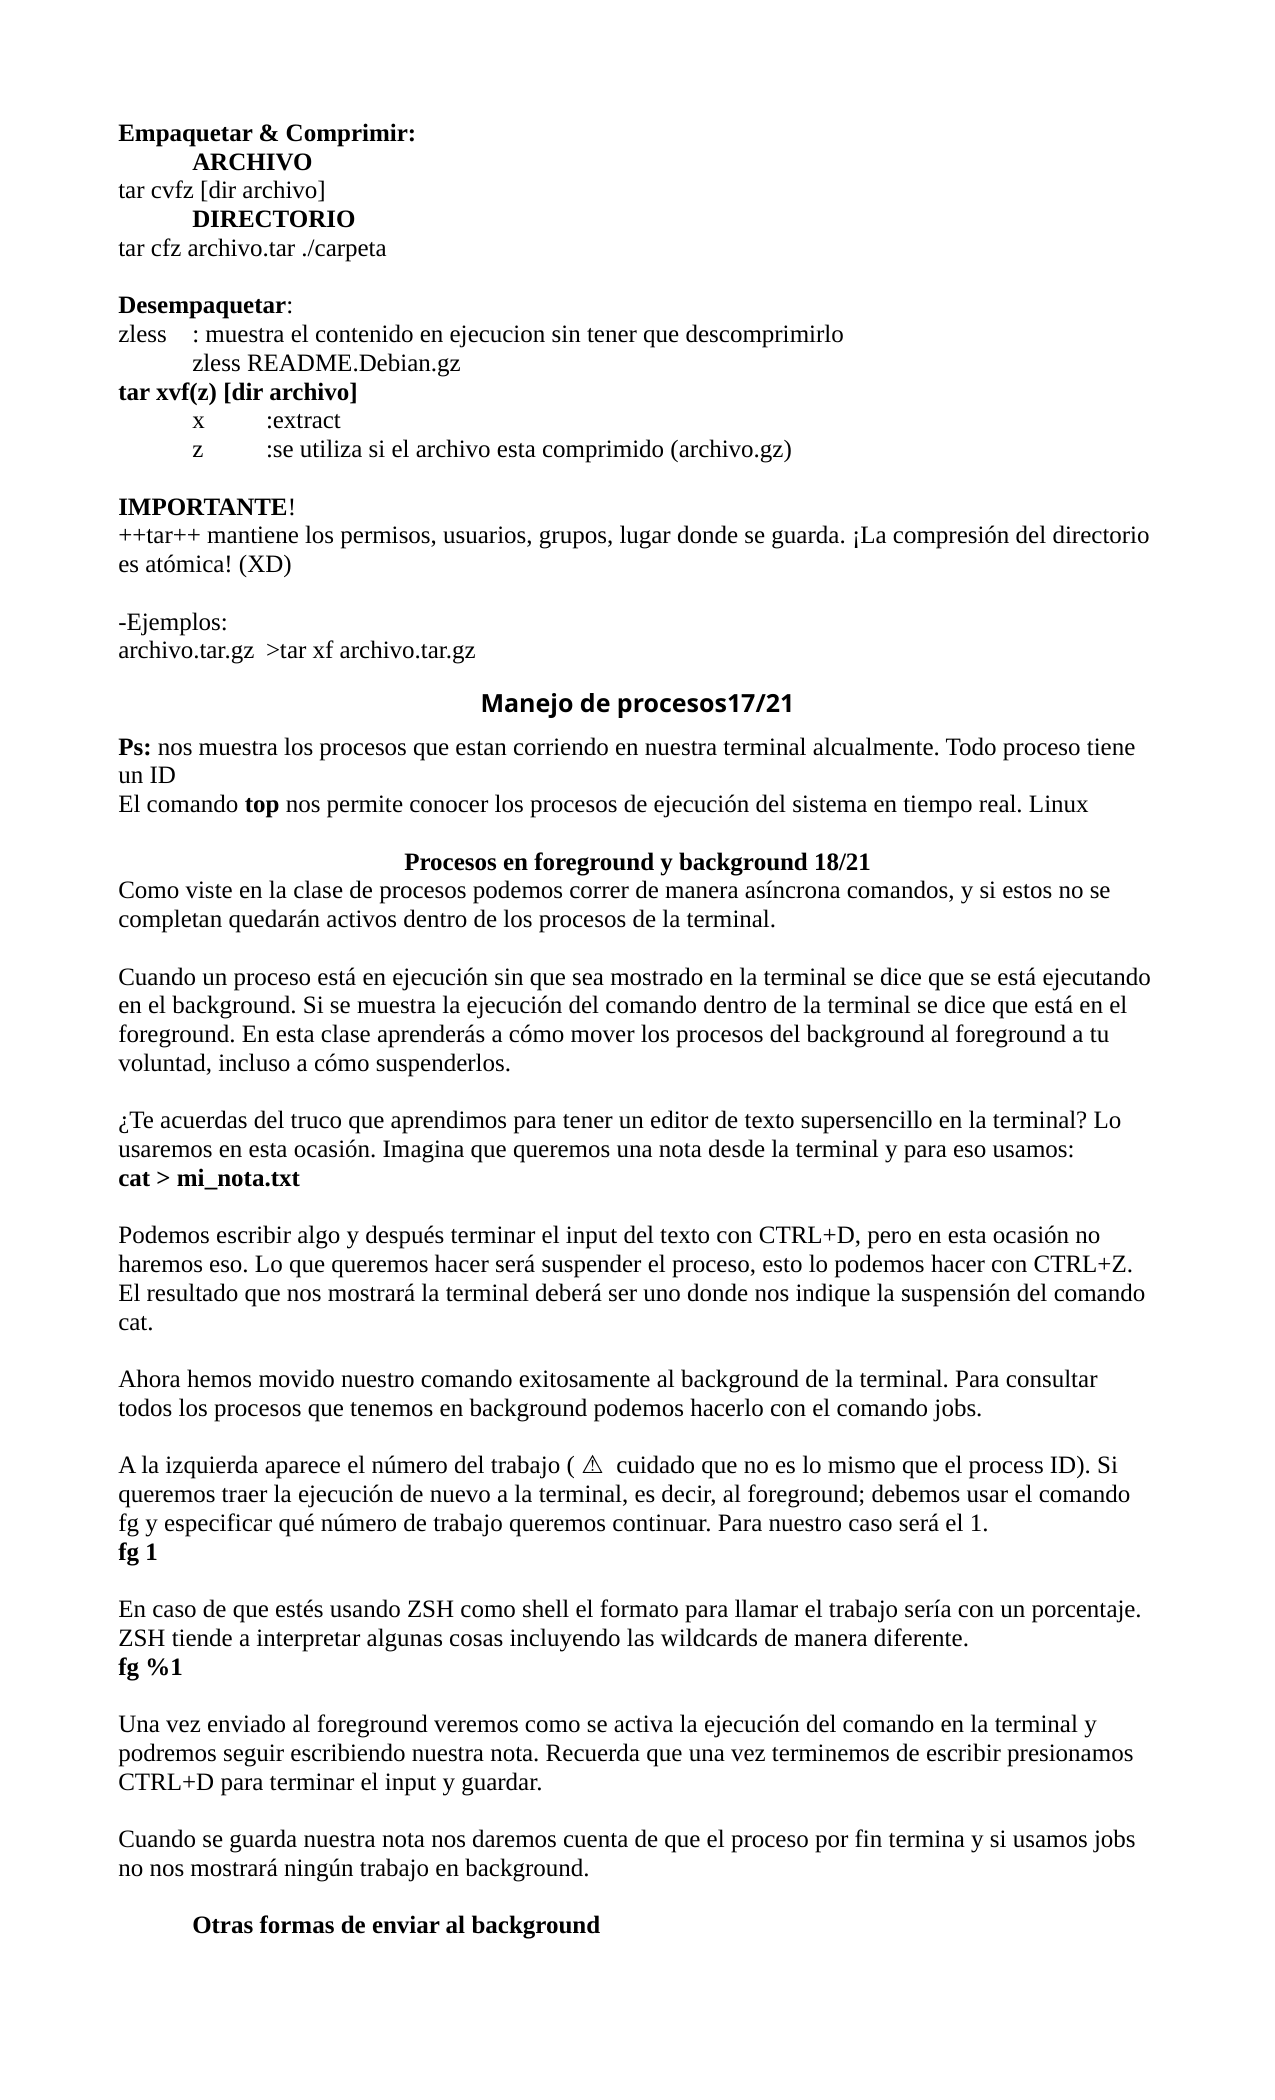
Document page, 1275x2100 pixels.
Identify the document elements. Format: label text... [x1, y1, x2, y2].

text Otras formas de enviar al background [118, 1911, 1157, 1939]
text Ahora hemos movido nuestro comando exitosamente al background de la terminal. Para consultar todos los procesos que tenemos en background podemos hacerlo con el comando jobs. [118, 1364, 1157, 1422]
text En caso de que estés usando ZSH como shell el formato para llamar el trabajo sería con un porcentaje. ZSH tiende a interpretar algunas cosas incluyendo las wildcards de manera diferente. [118, 1594, 1157, 1652]
text fg 1 [118, 1537, 1157, 1566]
text x :extract [118, 406, 1157, 434]
text tar cvfz [dir archivo] [118, 176, 1157, 204]
text IMPORTANTE! [118, 492, 1157, 521]
text Desempaquetar: [118, 291, 1157, 319]
text tar xvf(z) [dir archivo] [118, 377, 1157, 406]
text ARCHIVO [118, 147, 1157, 176]
text z :se utiliza si el archivo esta comprimido (archivo.gz) [118, 434, 1157, 463]
text zless : muestra el contenido en ejecucion sin tener que descomprimirlo [118, 319, 1157, 348]
text ++tar++ mantiene los permisos, usuarios, grupos, lugar donde se guarda. ¡La compresión del directorio es atómica! (XD) [118, 521, 1157, 578]
text Procesos en foreground y background 18/21 [118, 847, 1157, 876]
text ¿Te acuerdas del truco que aprendimos para tener un editor de texto supersencillo en la terminal? Lo usaremos en esta ocasión. Imagina que queremos una nota desde la terminal y para eso usamos: [118, 1106, 1157, 1163]
text Ps: nos muestra los procesos que estan corriendo en nuestra terminal alcualmente. Todo proceso tiene un ID [118, 732, 1157, 789]
text Una vez enviado al foreground veremos como se activa la ejecución del comando en la terminal y podremos seguir escribiendo nuestra nota. Recuerda que una vez terminemos de escribir presionamos CTRL+D para terminar el input y guardar. [118, 1709, 1157, 1796]
text DIRECTORIO [118, 204, 1157, 233]
text Cuando se guarda nuestra nota nos daremos cuenta de que el proceso por fin termina y si usamos jobs no nos mostrará ningún trabajo en background. [118, 1824, 1157, 1882]
text -Ejemplos: [118, 607, 1157, 636]
text A la izquierda aparece el número del trabajo ( ⚠ ️ cuidado que no es lo mismo que el process ID). Si queremos traer la ejecución de nuevo a la terminal, es decir, al foreground; debemos usar el comando fg y especificar qué número de trabajo queremos continuar. Para nuestro caso será el 1. [118, 1451, 1157, 1537]
subtitle Manejo de procesos17/21 [118, 685, 1157, 719]
text archivo.tar.gz >tar xf archivo.tar.gz [118, 636, 1157, 664]
text El comando top nos permite conocer los procesos de ejecución del sistema en tiempo real. Linux [118, 789, 1157, 818]
text Empaquetar & Comprimir: [118, 118, 1157, 147]
text fg %1 [118, 1652, 1157, 1681]
text Podemos escribir algo y después terminar el input del texto con CTRL+D, pero en esta ocasión no haremos eso. Lo que queremos hacer será suspender el proceso, esto lo podemos hacer con CTRL+Z. El resultado que nos mostrará la terminal deberá ser uno donde nos indique la suspensión del comando cat. [118, 1221, 1157, 1336]
text cat > mi_nota.txt [118, 1163, 1157, 1192]
text zless README.Debian.gz [118, 348, 1157, 377]
text tar cfz archivo.tar ./carpeta [118, 233, 1157, 262]
text Cuando un proceso está en ejecución sin que sea mostrado en la terminal se dice que se está ejecutando en el background. Si se muestra la ejecución del comando dentro de la terminal se dice que está en el foreground. En esta clase aprenderás a cómo mover los procesos del background al foreground a tu voluntad, incluso a cómo suspenderlos. [118, 962, 1157, 1077]
text Como viste en la clase de procesos podemos correr de manera asíncrona comandos, y si estos no se completan quedarán activos dentro de los procesos de la terminal. [118, 876, 1157, 933]
